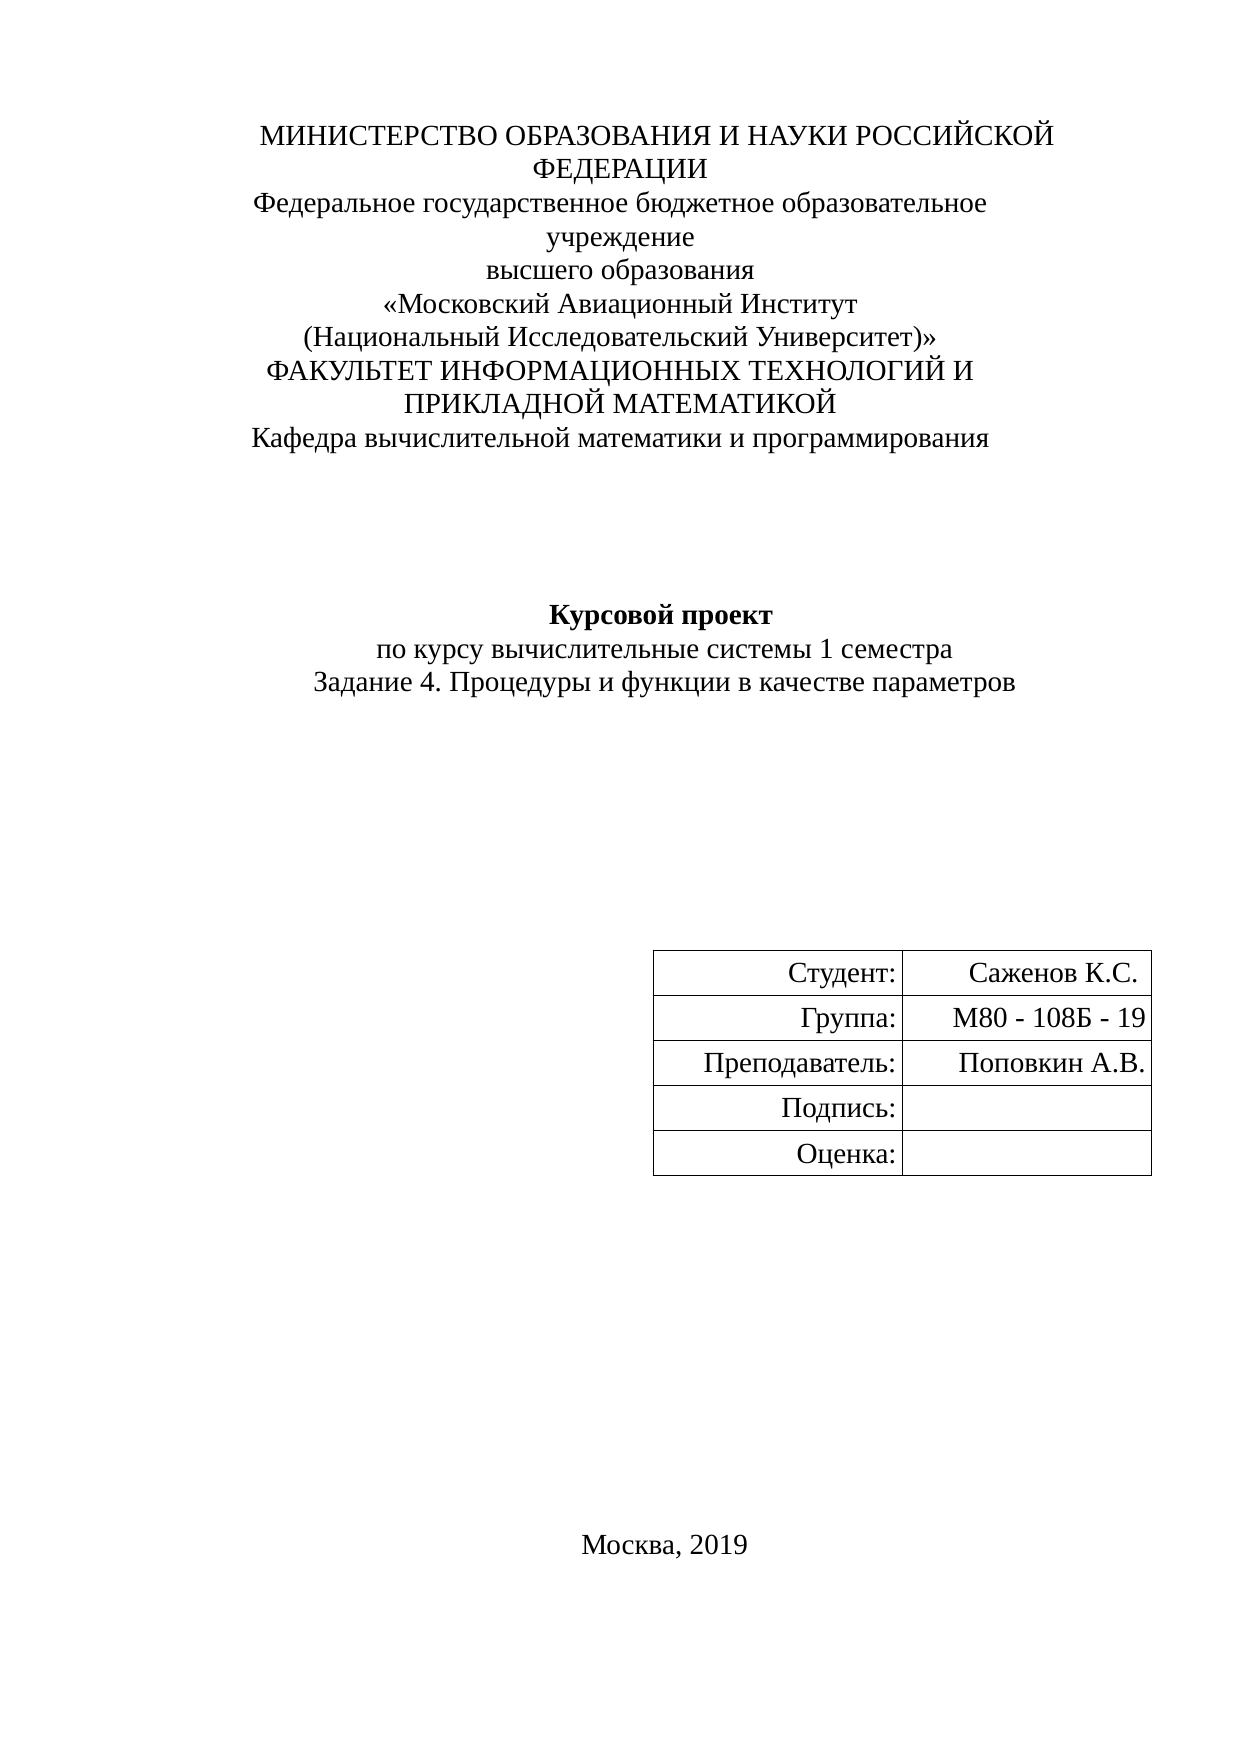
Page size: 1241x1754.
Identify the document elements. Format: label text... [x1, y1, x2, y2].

table_cell [903, 1086, 1151, 1130]
table_header Саженов К.С. [903, 951, 1151, 994]
table_cell Преподаватель: [654, 1041, 902, 1085]
text высшего образования [177, 252, 1063, 286]
text Федеральное государственное бюджетное образовательное учреждение [177, 185, 1063, 252]
table_cell Оценка: [654, 1131, 902, 1175]
text ФАКУЛЬТЕТ ИНФОРМАЦИОННЫХ ТЕХНОЛОГИЙ И ПРИКЛАДНОЙ МАТЕМАТИКОЙ [177, 353, 1063, 420]
table_cell [903, 1131, 1151, 1175]
text Москва, 2019 [177, 1527, 1152, 1561]
text Курсовой проект [177, 597, 1152, 631]
text (Национальный Исследовательский Университет)» [177, 319, 1063, 353]
table_cell Группа: [654, 996, 902, 1040]
table_cell М80 - 108Б - 19 [903, 996, 1151, 1040]
text по курсу вычислительные системы 1 семестра [177, 631, 1152, 664]
table_header Студент: [654, 951, 902, 994]
text Кафедра вычислительной математики и программирования [177, 420, 1063, 453]
text Задание 4. Процедуры и функции в качестве параметров [177, 664, 1152, 698]
table_cell Поповкин А.В. [903, 1041, 1151, 1085]
text МИНИСТЕРСТВО ОБРАЗОВАНИЯ И НАУКИ РОССИЙСКОЙ ФЕДЕРАЦИИ [177, 118, 1063, 185]
table_cell Подпись: [654, 1086, 902, 1130]
text «Московский Авиационный Институт [177, 286, 1063, 319]
